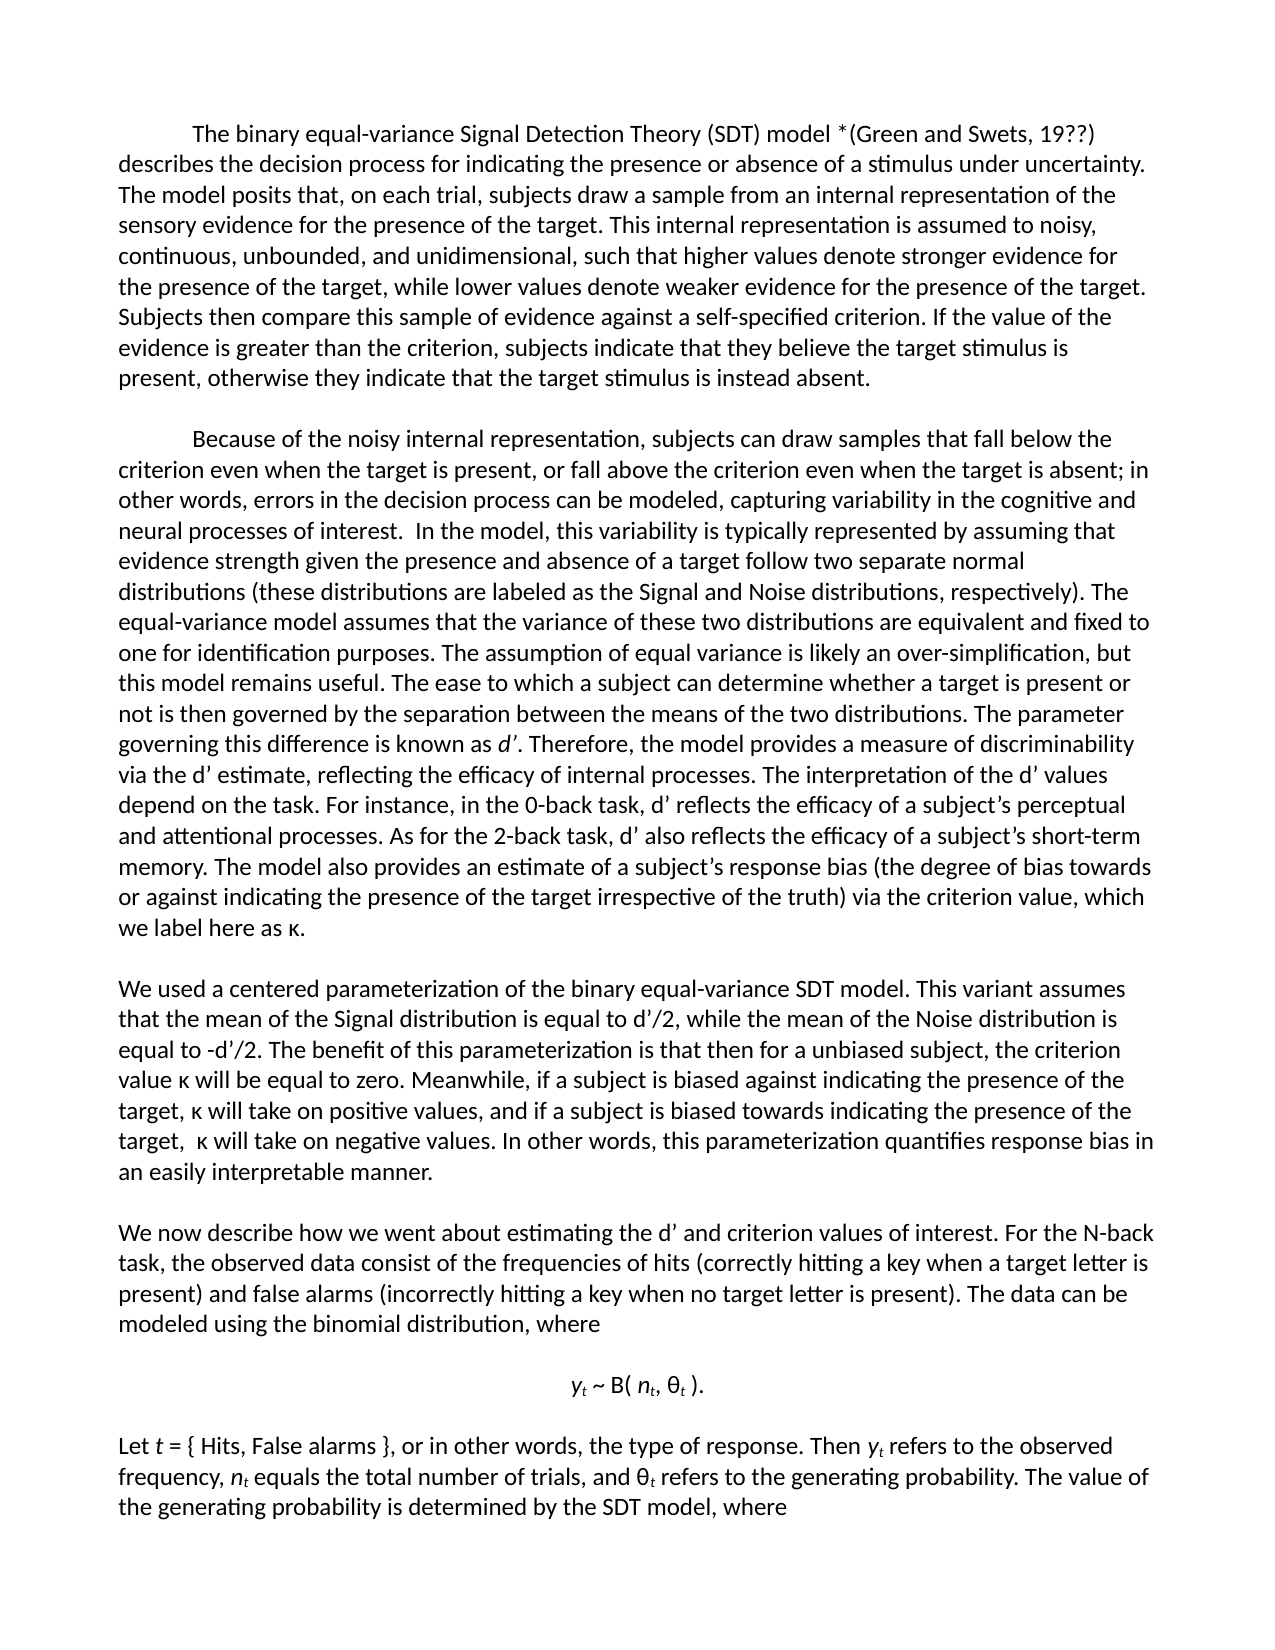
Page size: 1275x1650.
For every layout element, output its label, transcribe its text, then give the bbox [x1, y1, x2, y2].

text We used a centered parameterization of the binary equal-variance SDT model. This variant assumes that the mean of the Signal distribution is equal to d’/2, while the mean of the Noise distribution is equal to -d’/2. The benefit of this parameterization is that then for a unbiased subject, the criterion value κ will be equal to zero. Meanwhile, if a subject is biased against indicating the presence of the target, κ will take on positive values, and if a subject is biased towards indicating the presence of the target, κ will take on negative values. In other words, this parameterization quantifies response bias in an easily interpretable manner. [118, 973, 1157, 1186]
text The binary equal-variance Signal Detection Theory (SDT) model *(Green and Swets, 19??) describes the decision process for indicating the presence or absence of a stimulus under uncertainty. The model posits that, on each trial, subjects draw a sample from an internal representation of the sensory evidence for the presence of the target. This internal representation is assumed to noisy, continuous, unbounded, and unidimensional, such that higher values denote stronger evidence for the presence of the target, while lower values denote weaker evidence for the presence of the target. Subjects then compare this sample of evidence against a self-specified criterion. If the value of the evidence is greater than the criterion, subjects indicate that they believe the target stimulus is present, otherwise they indicate that the target stimulus is instead absent. [118, 118, 1157, 393]
text Let t = { Hits, False alarms }, or in other words, the type of response. Then yt refers to the observed frequency, nt equals the total number of trials, and θt refers to the generating probability. The value of the generating probability is determined by the SDT model, where [118, 1431, 1157, 1522]
text Because of the noisy internal representation, subjects can draw samples that fall below the criterion even when the target is present, or fall above the criterion even when the target is absent; in other words, errors in the decision process can be modeled, capturing variability in the cognitive and neural processes of interest. In the model, this variability is typically represented by assuming that evidence strength given the presence and absence of a target follow two separate normal distributions (these distributions are labeled as the Signal and Noise distributions, respectively). The equal-variance model assumes that the variance of these two distributions are equivalent and fixed to one for identification purposes. The assumption of equal variance is likely an over-simplification, but this model remains useful. The ease to which a subject can determine whether a target is present or not is then governed by the separation between the means of the two distributions. The parameter governing this difference is known as d’. Therefore, the model provides a measure of discriminability via the d’ estimate, reflecting the efficacy of internal processes. The interpretation of the d’ values depend on the task. For instance, in the 0-back task, d’ reflects the efficacy of a subject’s perceptual and attentional processes. As for the 2-back task, d’ also reflects the efficacy of a subject’s short-term memory. The model also provides an estimate of a subject’s response bias (the degree of bias towards or against indicating the presence of the target irrespective of the truth) via the criterion value, which we label here as κ. [118, 423, 1157, 942]
text yt ~ B( nt, θt ). [118, 1369, 1157, 1400]
text We now describe how we went about estimating the d’ and criterion values of interest. For the N-back task, the observed data consist of the frequencies of hits (correctly hitting a key when a target letter is present) and false alarms (incorrectly hitting a key when no target letter is present). The data can be modeled using the binomial distribution, where [118, 1217, 1157, 1339]
